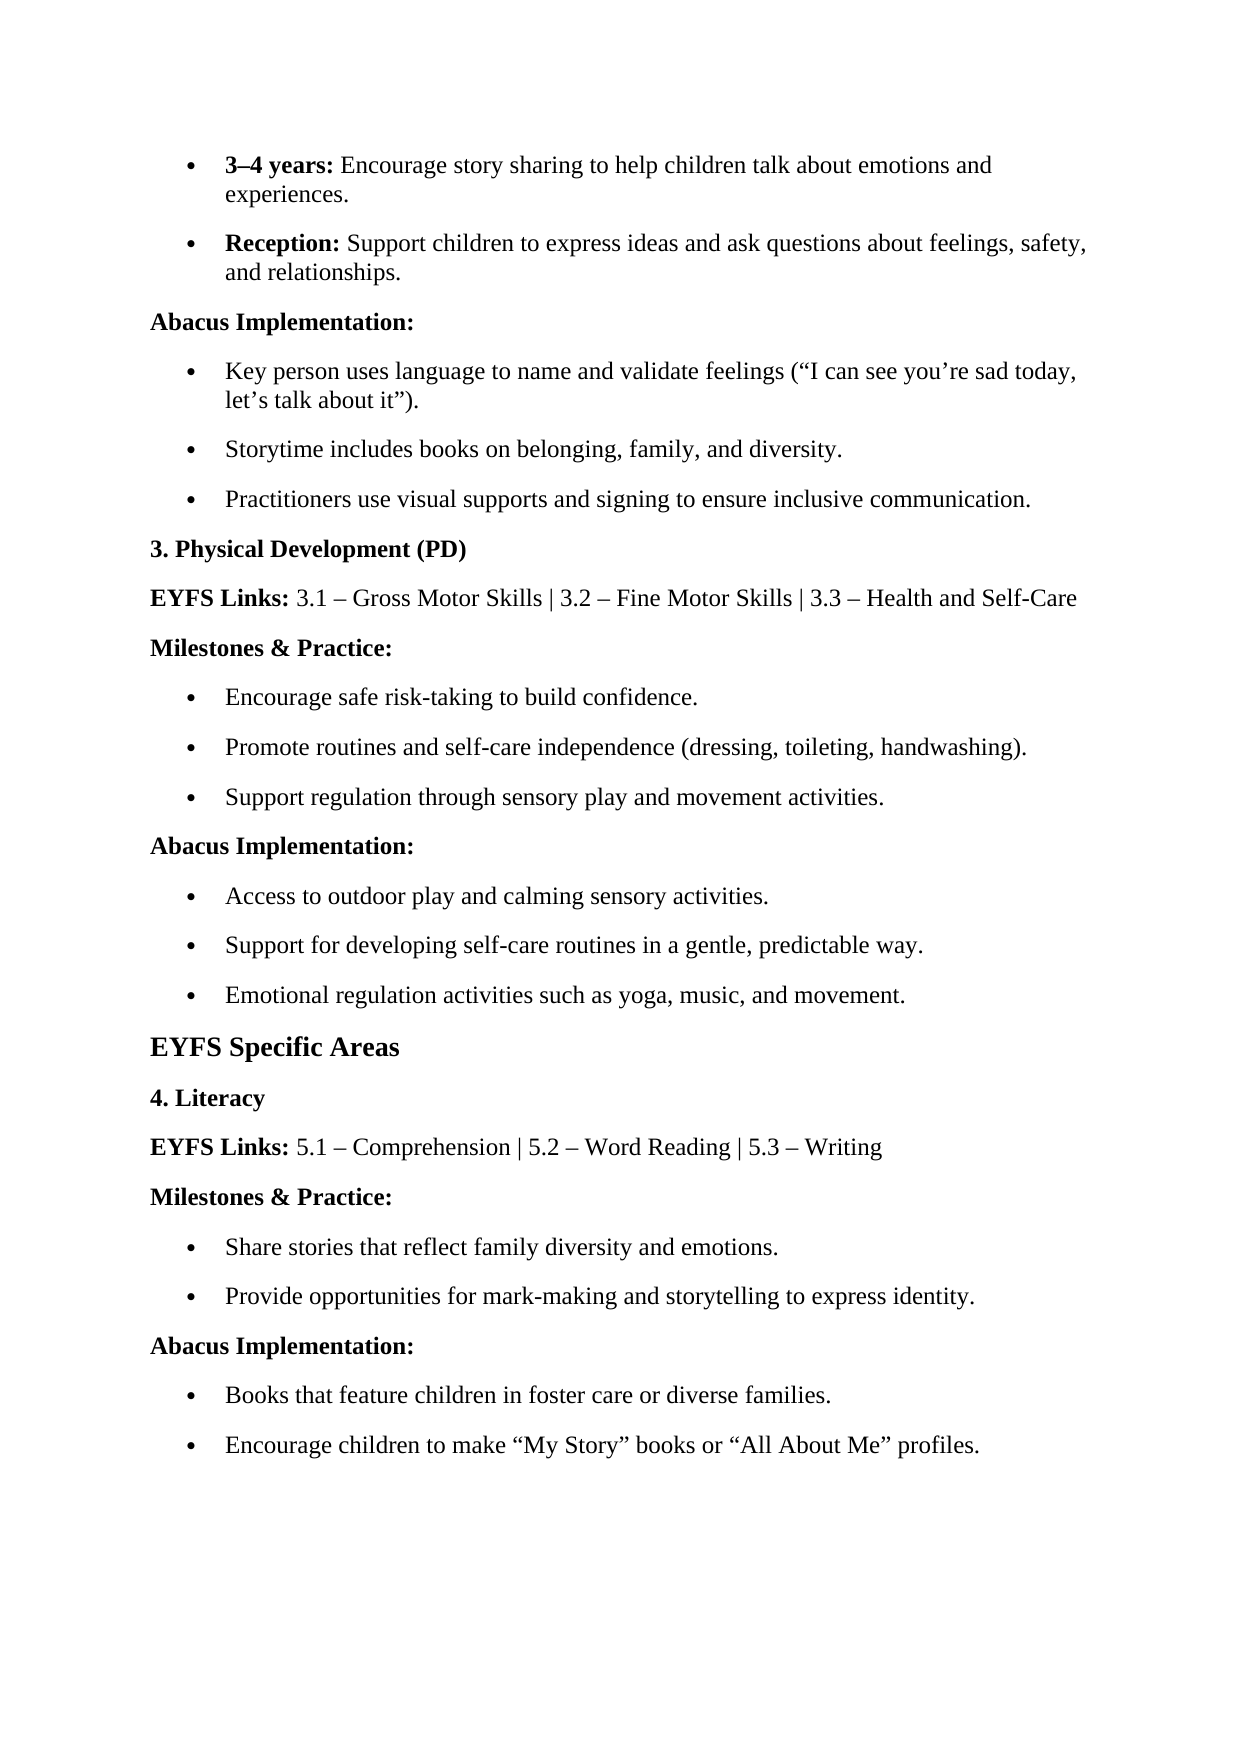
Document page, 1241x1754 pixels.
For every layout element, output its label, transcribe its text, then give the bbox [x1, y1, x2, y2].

list Support for developing self-care routines in a gentle, predictable way. [187, 930, 1090, 959]
list Practitioners use visual supports and signing to ensure inclusive communication. [187, 484, 1090, 513]
text Milestones & Practice: [150, 1182, 1090, 1211]
list Support regulation through sensory play and movement activities. [187, 782, 1090, 810]
text EYFS Links: 3.1 – Gross Motor Skills | 3.2 – Fine Motor Skills | 3.3 – Health and Self-Care [150, 583, 1090, 612]
list Books that feature children in foster care or diverse families. [187, 1380, 1090, 1409]
text Abacus Implementation: [150, 1331, 1090, 1359]
list Share stories that reflect family diversity and emotions. [187, 1232, 1090, 1260]
text EYFS Specific Areas [150, 1029, 1090, 1062]
list Storytime includes books on belonging, family, and diversity. [187, 434, 1090, 463]
text Abacus Implementation: [150, 831, 1090, 860]
list Emotional regulation activities such as yoga, music, and movement. [187, 980, 1090, 1009]
list 3–4 years: Encourage story sharing to help children talk about emotions and experiences. [187, 150, 1090, 207]
text Milestones & Practice: [150, 633, 1090, 662]
list Encourage children to make “My Story” books or “All About Me” profiles. [187, 1430, 1090, 1459]
list Key person uses language to name and validate feelings (“I can see you’re sad today, let’s talk about it”). [187, 356, 1090, 414]
text EYFS Links: 5.1 – Comprehension | 5.2 – Word Reading | 5.3 – Writing [150, 1132, 1090, 1161]
text 4. Literacy [150, 1083, 1090, 1112]
list Reception: Support children to express ideas and ask questions about feelings, safety, and relationships. [187, 228, 1090, 286]
list Provide opportunities for mark-making and storytelling to express identity. [187, 1281, 1090, 1310]
text 3. Physical Development (PD) [150, 534, 1090, 562]
list Promote routines and self-care independence (dressing, toileting, handwashing). [187, 732, 1090, 761]
text Abacus Implementation: [150, 307, 1090, 335]
list Encourage safe risk-taking to build confidence. [187, 682, 1090, 711]
list Access to outdoor play and calming sensory activities. [187, 881, 1090, 909]
